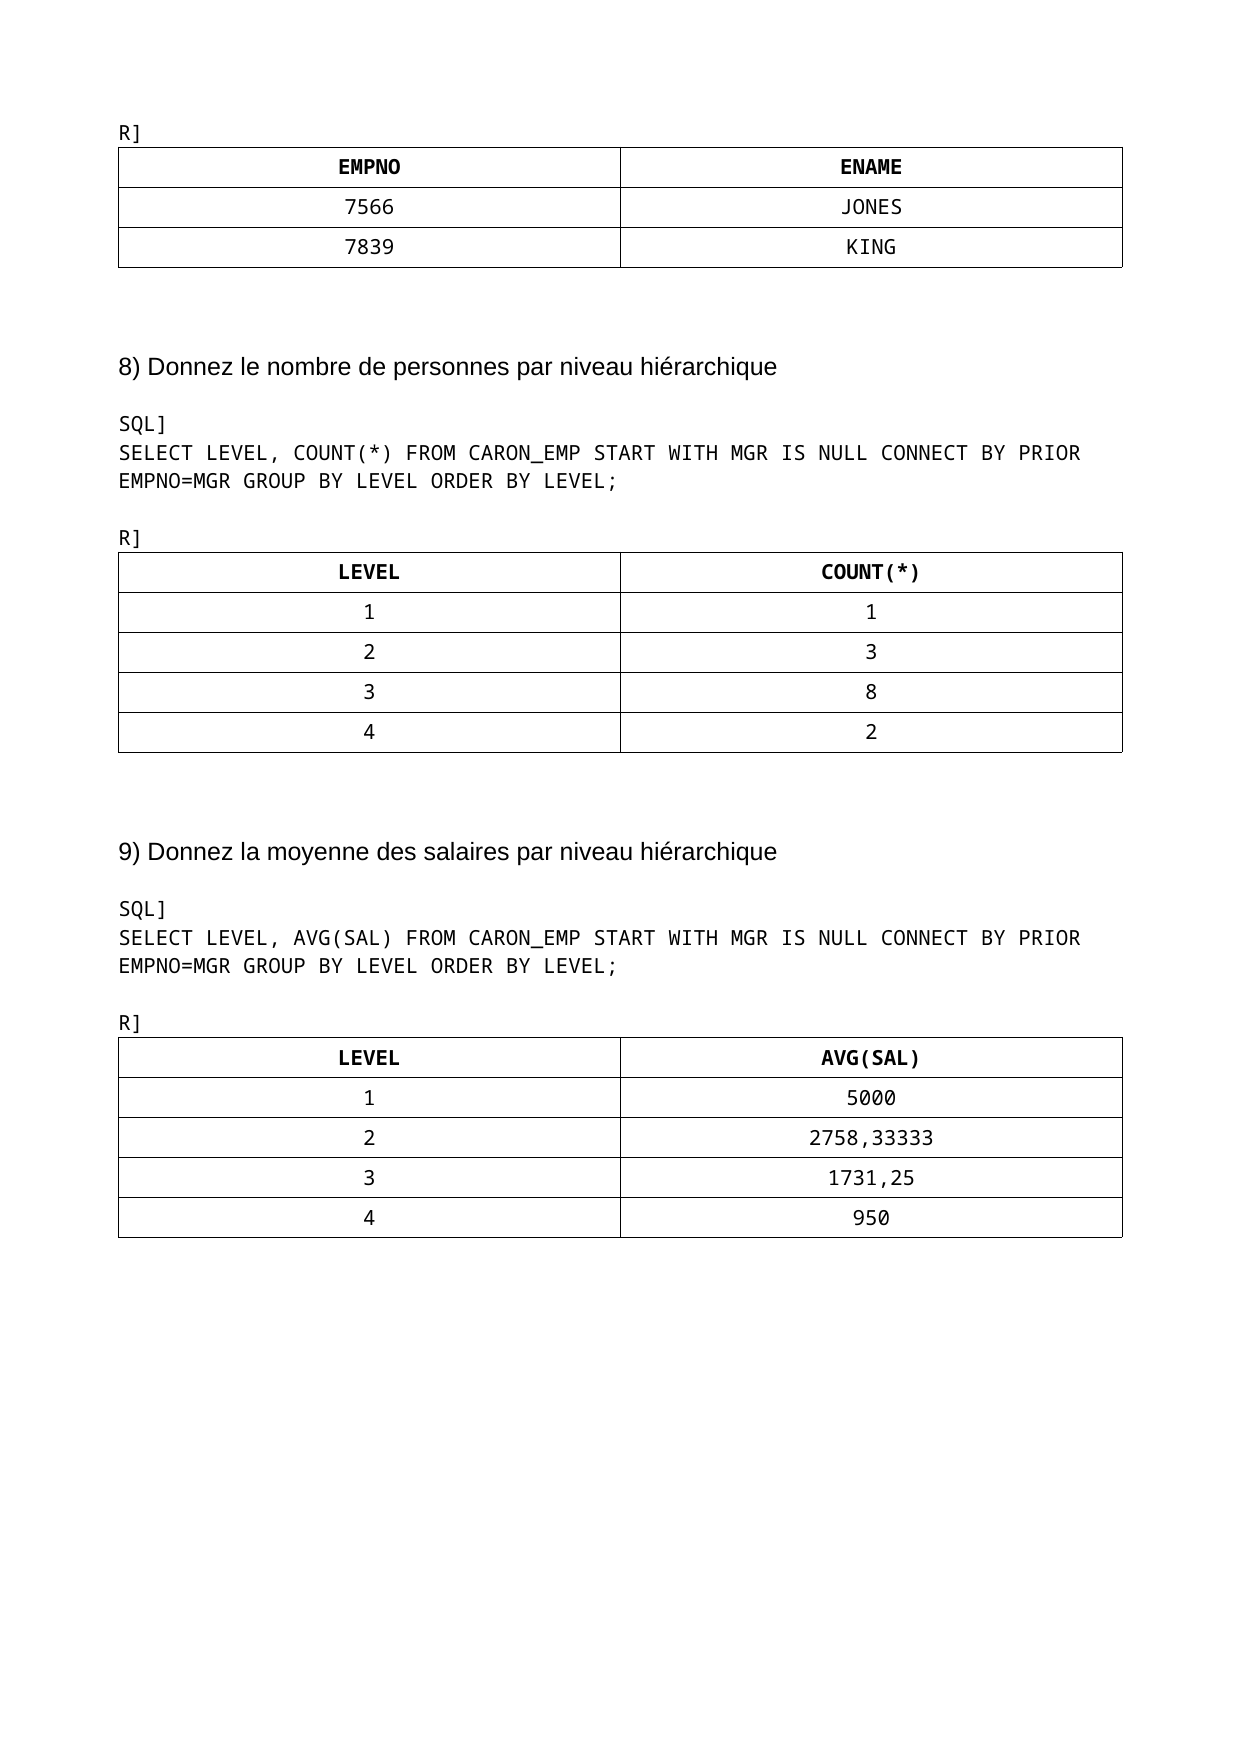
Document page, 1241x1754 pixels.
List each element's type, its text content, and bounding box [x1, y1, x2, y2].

text R] [118, 118, 1122, 147]
table_header EMPNO [119, 148, 620, 187]
table_header LEVEL [119, 1038, 620, 1077]
table_cell 950 [621, 1198, 1122, 1237]
table_cell 4 [119, 1198, 620, 1237]
text SELECT LEVEL, COUNT(*) FROM CARON_EMP START WITH MGR IS NULL CONNECT BY PRIOR EMPNO=MGR GROUP BY LEVEL ORDER BY LEVEL; [118, 438, 1122, 495]
text SQL] [118, 409, 1122, 438]
text 8) Donnez le nombre de personnes par niveau hiérarchique [118, 352, 1122, 381]
table_cell 2758,33333 [621, 1118, 1122, 1157]
table_cell 3 [119, 673, 620, 712]
table_cell 1 [119, 593, 620, 632]
table_cell 2 [621, 713, 1122, 752]
text SQL] [118, 894, 1122, 923]
table_cell 1731,25 [621, 1158, 1122, 1197]
table_cell 3 [119, 1158, 620, 1197]
table_header LEVEL [119, 553, 620, 592]
table_cell 3 [621, 633, 1122, 672]
table_cell 2 [119, 633, 620, 672]
table_cell 7566 [119, 188, 620, 227]
table_cell 5000 [621, 1078, 1122, 1117]
text 9) Donnez la moyenne des salaires par niveau hiérarchique [118, 837, 1122, 866]
table_cell JONES [621, 188, 1122, 227]
table_header ENAME [621, 148, 1122, 187]
table_header AVG(SAL) [621, 1038, 1122, 1077]
text R] [118, 523, 1122, 552]
table_cell 2 [119, 1118, 620, 1157]
table_cell 1 [119, 1078, 620, 1117]
text R] [118, 1008, 1122, 1037]
table_cell 4 [119, 713, 620, 752]
table_cell 7839 [119, 228, 620, 267]
table_cell 1 [621, 593, 1122, 632]
table_cell 8 [621, 673, 1122, 712]
text SELECT LEVEL, AVG(SAL) FROM CARON_EMP START WITH MGR IS NULL CONNECT BY PRIOR EMPNO=MGR GROUP BY LEVEL ORDER BY LEVEL; [118, 923, 1122, 980]
table_cell KING [621, 228, 1122, 267]
table_header COUNT(*) [621, 553, 1122, 592]
